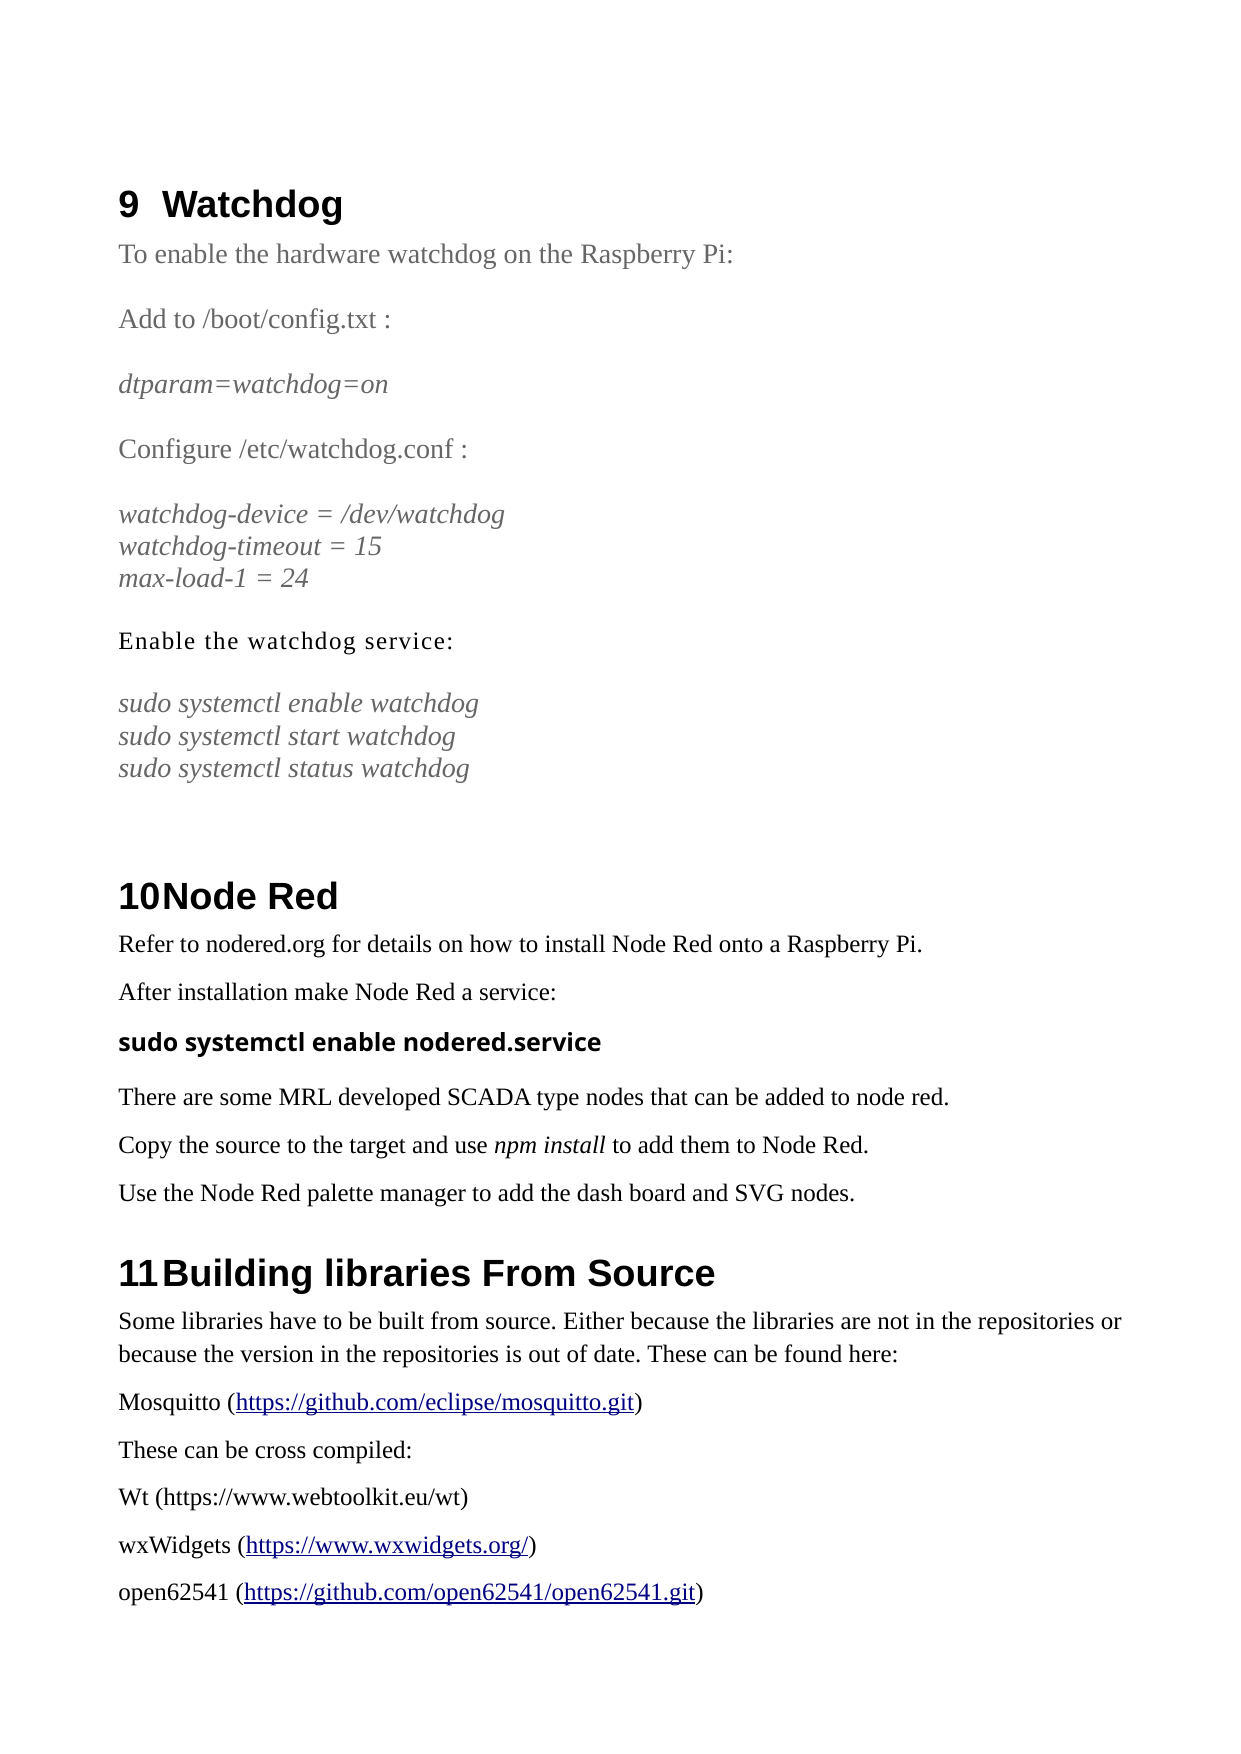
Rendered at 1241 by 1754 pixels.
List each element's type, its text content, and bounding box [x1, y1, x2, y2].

text These can be cross compiled: [118, 1435, 1122, 1463]
subtitle Node Red [118, 873, 1122, 917]
text open62541 (https://github.com/open62541/open62541.git) [118, 1577, 1122, 1606]
text sudo systemctl status watchdog [118, 751, 1122, 784]
text Wt (https://www.webtoolkit.eu/wt) [118, 1482, 1122, 1511]
text There are some MRL developed SCADA type nodes that can be added to node red. [118, 1082, 1122, 1111]
text watchdog-device = /dev/watchdog [118, 497, 1122, 529]
text max-load-1 = 24 [118, 562, 1122, 594]
text Mosquitto (https://github.com/eclipse/mosquitto.git) [118, 1387, 1122, 1416]
text dtparam=watchdog=on [118, 367, 1122, 399]
text To enable the hardware watchdog on the Raspberry Pi: [118, 238, 1122, 270]
text After installation make Node Red a service: [118, 977, 1122, 1006]
text Refer to nodered.org for details on how to install Node Red onto a Raspberry Pi. [118, 929, 1122, 958]
text Use the Node Red palette manager to add the dash board and SVG nodes. [118, 1178, 1122, 1206]
text Configure /etc/watchdog.conf : [118, 432, 1122, 464]
text watchdog-timeout = 15 [118, 529, 1122, 562]
subtitle Building libraries From Source [118, 1250, 1122, 1294]
text Add to /boot/config.txt : [118, 302, 1122, 335]
text Copy the source to the target and use npm install to add them to Node Red. [118, 1130, 1122, 1159]
text Enable the watchdog service: [118, 626, 1122, 654]
subtitle Watchdog [118, 181, 1122, 225]
text sudo systemctl start watchdog [118, 719, 1122, 751]
text Some libraries have to be built from source. Either because the libraries are not in the repositories or because the version in the repositories is out of date. These can be found here: [118, 1306, 1122, 1368]
text wxWidgets (https://www.wxwidgets.org/) [118, 1530, 1122, 1559]
text sudo systemctl enable nodered.service [118, 1025, 1122, 1059]
text sudo systemctl enable watchdog [118, 686, 1122, 719]
